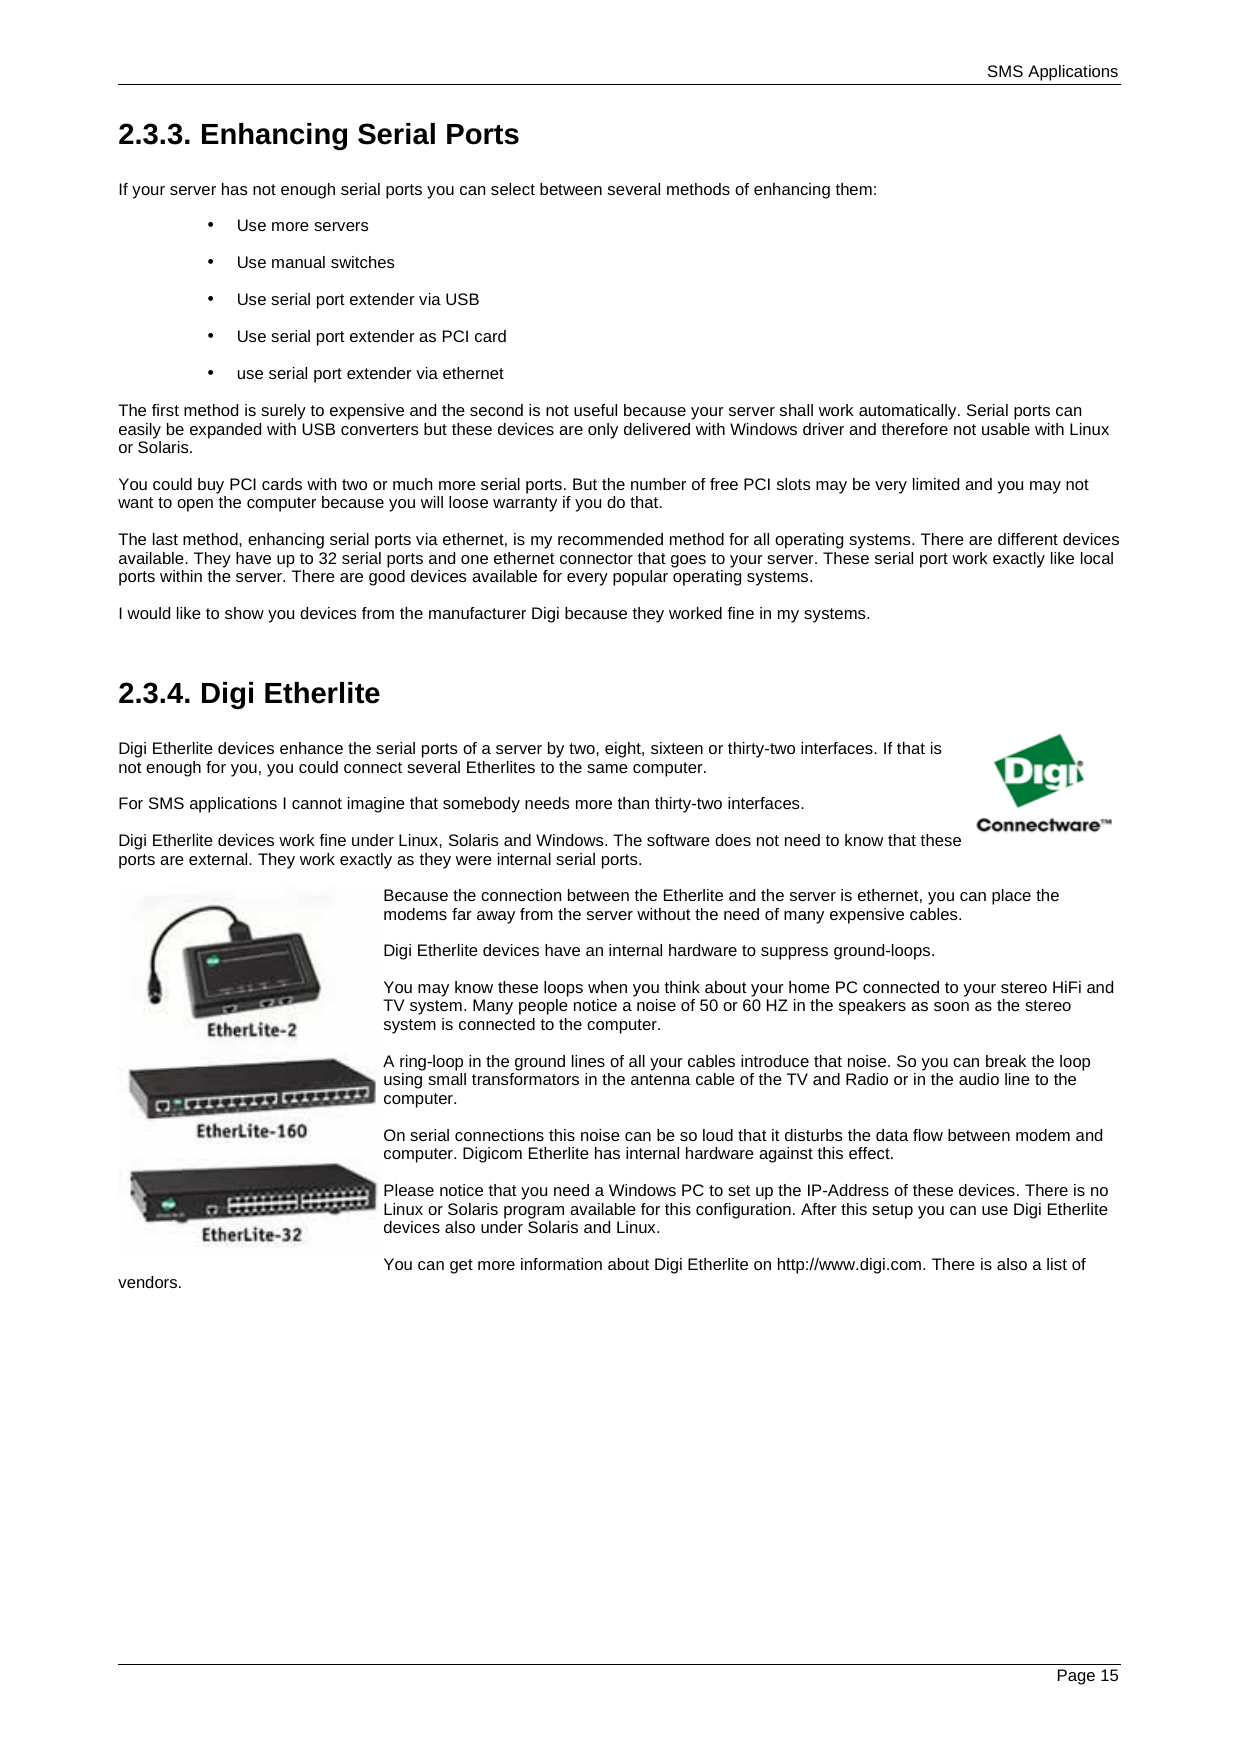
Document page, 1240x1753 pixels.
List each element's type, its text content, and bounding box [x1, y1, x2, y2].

subtitle Digi Etherlite [118, 677, 1121, 710]
list Use manual switches [207, 253, 1121, 273]
text You may know these loops when you think about your home PC connected to your stereo HiFi and TV system. Many people notice a noise of 50 or 60 HZ in the speakers as soon as the stereo system is connected to the computer. [383, 978, 1121, 1034]
text Because the connection between the Etherlite and the server is ethernet, you can place the modems far away from the server without the need of many expensive cables. [383, 886, 1121, 924]
text Digi Etherlite devices enhance the serial ports of a server by two, eight, sixteen or thirty-two interfaces. If that is not enough for you, you could connect several Etherlites to the same computer. [118, 739, 962, 777]
text For SMS applications I cannot imagine that somebody needs more than thirty-two interfaces. [118, 794, 962, 813]
text I would like to show you devices from the manufacturer Digi because they worked fine in my systems. [118, 604, 1121, 623]
picture [962, 726, 1122, 874]
text You can get more information about Digi Etherlite on http://www.digi.com. There is also a list of vendors. [118, 1255, 1121, 1292]
list Use serial port extender as PCI card [207, 327, 1121, 346]
text If your server has not enough serial ports you can select between several methods of enhancing them: [118, 180, 1121, 199]
text The last method, enhancing serial ports via ethernet, is my recommended method for all operating systems. There are different devices available. They have up to 32 serial ports and one ethernet connector that goes to your server. These serial port work exactly like local ports within the server. There are good devices available for every popular operating systems. [118, 530, 1121, 586]
picture [118, 886, 383, 1256]
list Use more servers [207, 217, 1121, 236]
subtitle Enhancing Serial Ports [118, 118, 1121, 151]
text A ring-loop in the ground lines of all your cables introduce that noise. So you can break the loop using small transformators in the antenna cable of the TV and Radio or in the audio line to the computer. [383, 1052, 1121, 1108]
text On serial connections this noise can be so loud that it disturbs the data flow between modem and computer. Digicom Etherlite has internal hardware against this effect. [383, 1126, 1121, 1163]
list Use serial port extender via USB [207, 290, 1121, 309]
text The first method is surely to expensive and the second is not useful because your server shall work automatically. Serial ports can easily be expanded with USB converters but these devices are only delivered with Windows driver and therefore not usable with Linux or Solaris. [118, 401, 1121, 457]
list use serial port extender via ethernet [207, 364, 1121, 383]
text Please notice that you need a Windows PC to set up the IP-Address of these devices. There is no Linux or Solaris program available for this configuration. After this setup you can use Digi Etherlite devices also under Solaris and Linux. [383, 1181, 1121, 1237]
text Digi Etherlite devices work fine under Linux, Solaris and Windows. The software does not need to know that these ports are external. They work exactly as they were internal serial ports. [118, 831, 962, 868]
text Digi Etherlite devices have an internal hardware to suppress ground-loops. [383, 941, 1121, 960]
text You could buy PCI cards with two or much more serial ports. But the number of free PCI slots may be very limited and you may not want to open the computer because you will loose warranty if you do that. [118, 475, 1121, 512]
